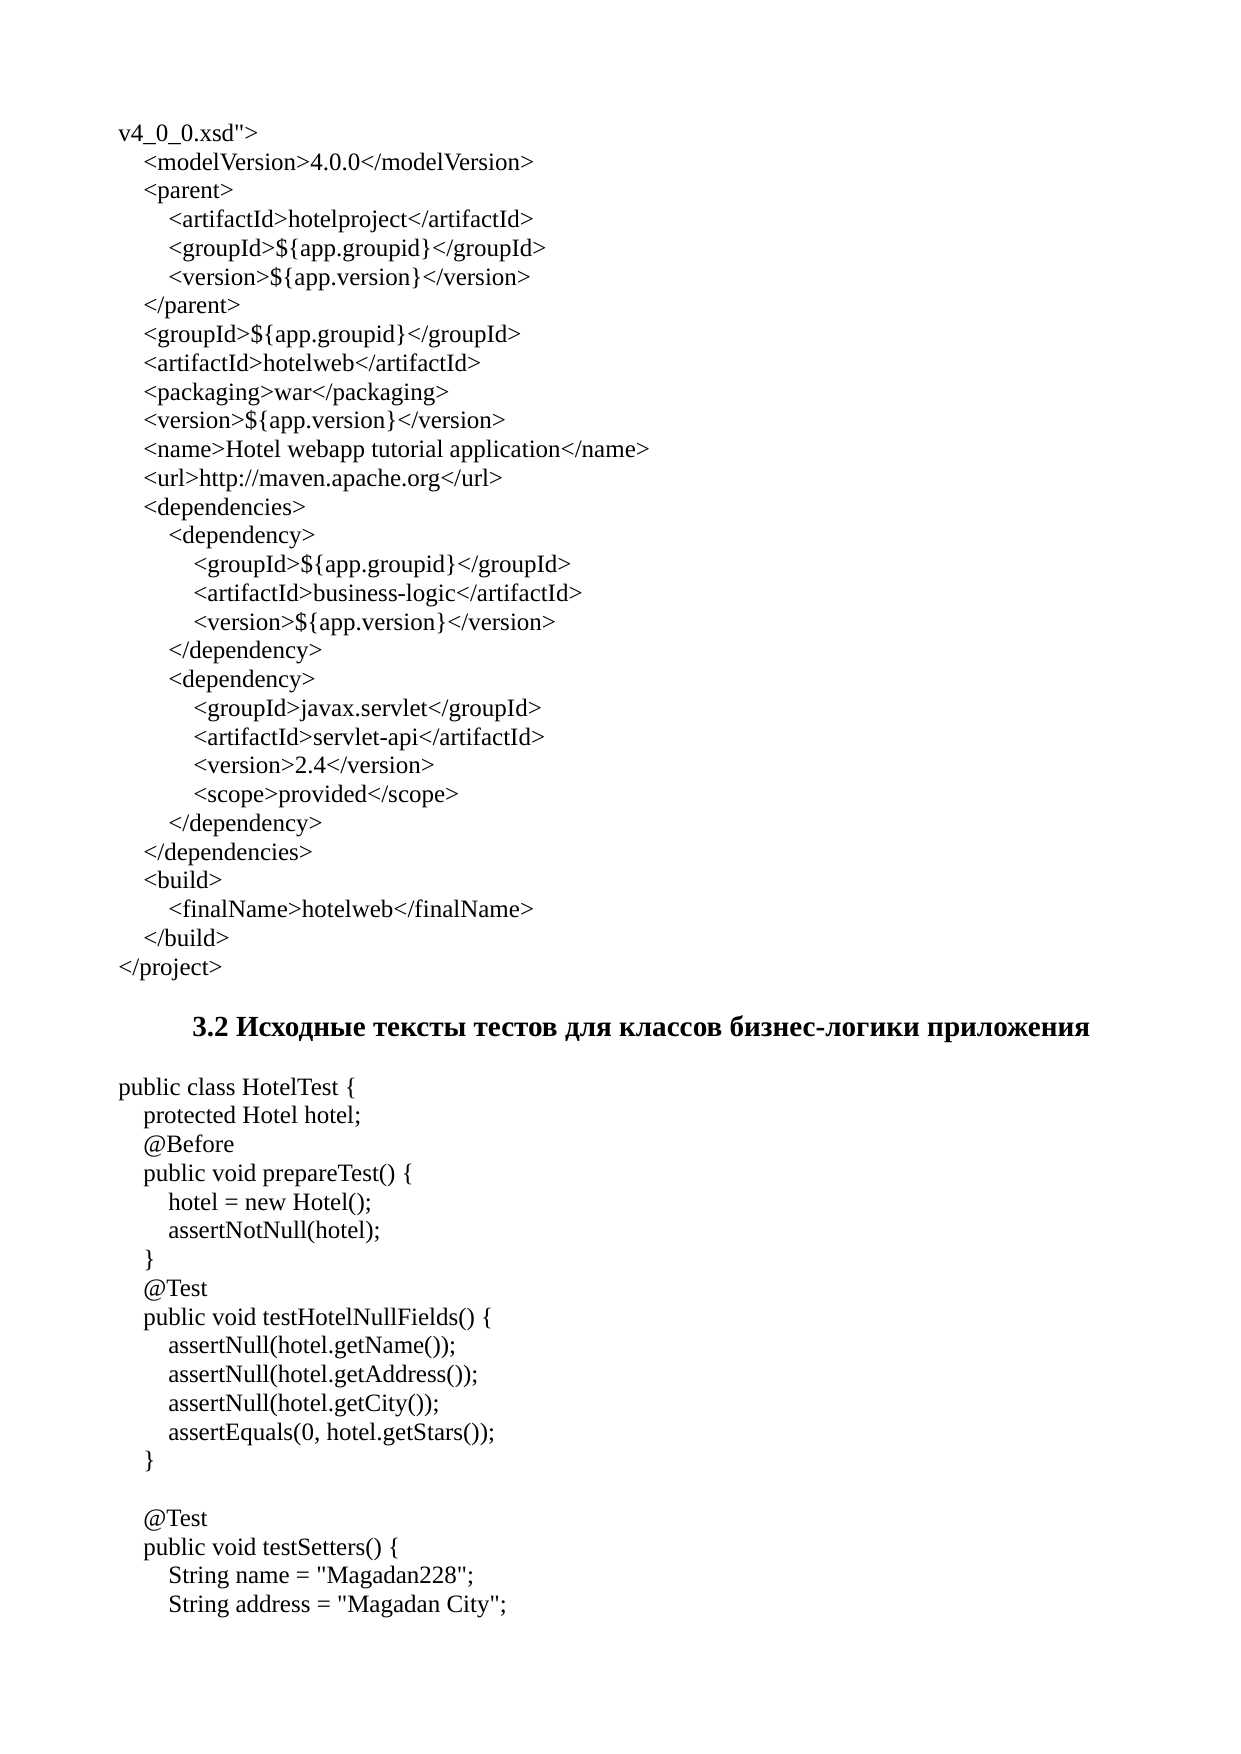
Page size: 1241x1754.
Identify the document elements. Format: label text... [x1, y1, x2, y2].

text assertNull(hotel.getName()); [118, 1330, 1122, 1359]
text <finalName>hotelweb</finalName> [118, 894, 1122, 923]
text <name>Hotel webapp tutorial application</name> [118, 434, 1122, 463]
text <dependency> [118, 521, 1122, 549]
text </build> [118, 923, 1122, 952]
text protected Hotel hotel; [118, 1100, 1122, 1129]
text <parent> [118, 176, 1122, 204]
text 3.2 Исходные тексты тестов для классов бизнес-логики приложения [118, 1009, 1122, 1043]
text public class HotelTest { [118, 1072, 1122, 1100]
text <artifactId>servlet-api</artifactId> [118, 722, 1122, 751]
text <dependency> [118, 664, 1122, 693]
text </dependency> [118, 808, 1122, 837]
text <version>${app.version}</version> [118, 262, 1122, 291]
text <groupId>javax.servlet</groupId> [118, 693, 1122, 722]
text public void prepareTest() { [118, 1158, 1122, 1187]
text assertNull(hotel.getAddress()); [118, 1359, 1122, 1388]
text </project> [118, 952, 1122, 981]
text hotel = new Hotel(); [118, 1187, 1122, 1215]
text <build> [118, 866, 1122, 894]
text } [118, 1445, 1122, 1474]
text <groupId>${app.groupid}</groupId> [118, 549, 1122, 578]
text <artifactId>business-logic</artifactId> [118, 578, 1122, 607]
text <groupId>${app.groupid}</groupId> [118, 319, 1122, 348]
text <artifactId>hotelproject</artifactId> [118, 204, 1122, 233]
text } [118, 1244, 1122, 1273]
text public void testSetters() { [118, 1532, 1122, 1560]
text <packaging>war</packaging> [118, 377, 1122, 406]
text <url>http://maven.apache.org</url> [118, 463, 1122, 492]
text assertNotNull(hotel); [118, 1215, 1122, 1244]
text <artifactId>hotelweb</artifactId> [118, 348, 1122, 377]
text <groupId>${app.groupid}</groupId> [118, 233, 1122, 262]
text <version>${app.version}</version> [118, 406, 1122, 434]
text v4_0_0.xsd"> [118, 118, 1122, 147]
text assertNull(hotel.getCity()); [118, 1388, 1122, 1417]
text </parent> [118, 291, 1122, 319]
text @Test [118, 1273, 1122, 1302]
text @Before [118, 1129, 1122, 1158]
text <version>2.4</version> [118, 751, 1122, 779]
text assertEquals(0, hotel.getStars()); [118, 1417, 1122, 1445]
text String address = "Magadan City"; [118, 1589, 1122, 1618]
text <modelVersion>4.0.0</modelVersion> [118, 147, 1122, 176]
text <version>${app.version}</version> [118, 607, 1122, 636]
text @Test [118, 1503, 1122, 1532]
text public void testHotelNullFields() { [118, 1302, 1122, 1330]
text <scope>provided</scope> [118, 779, 1122, 808]
text <dependencies> [118, 492, 1122, 521]
text </dependency> [118, 636, 1122, 664]
text </dependencies> [118, 837, 1122, 866]
text String name = "Magadan228"; [118, 1560, 1122, 1589]
